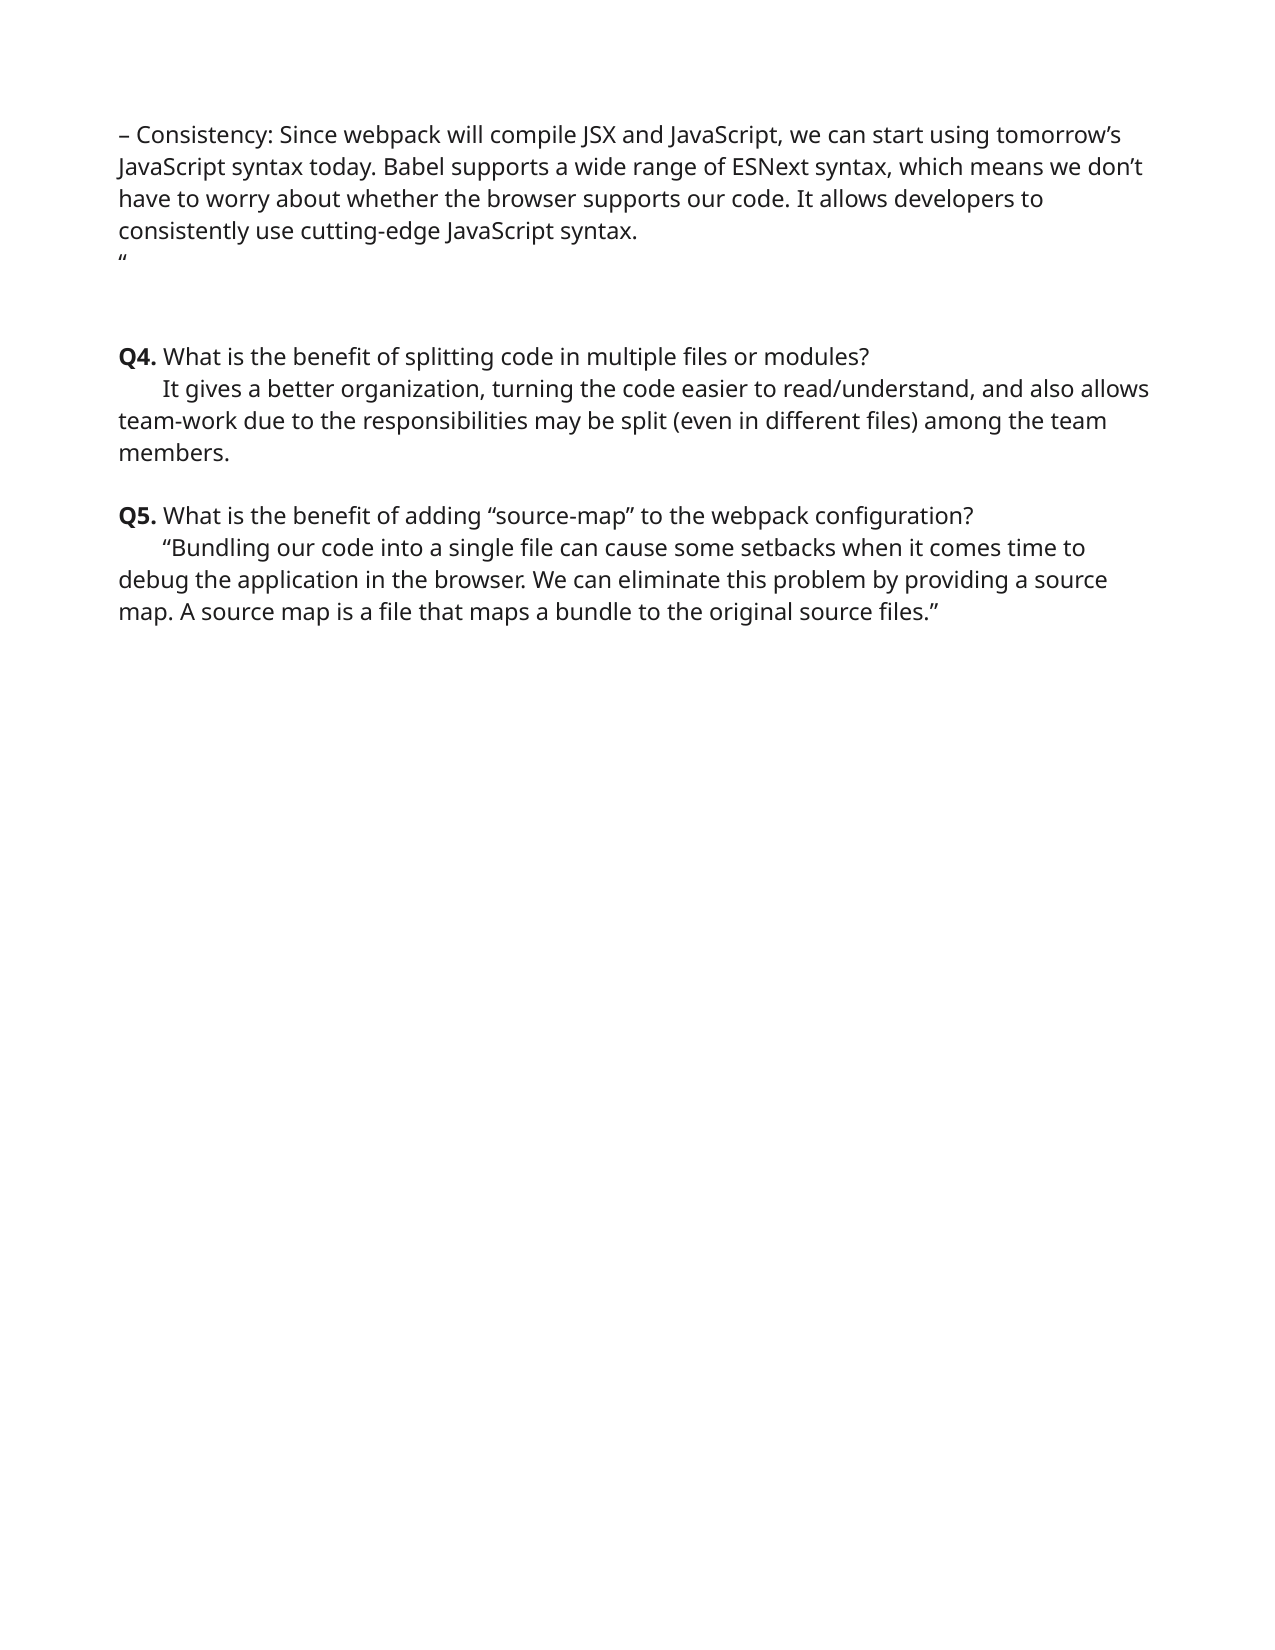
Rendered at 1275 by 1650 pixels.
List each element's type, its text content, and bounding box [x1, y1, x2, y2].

text “ [118, 246, 1157, 278]
text It gives a better organization, turning the code easier to read/understand, and also allows team-work due to the responsibilities may be split (even in different files) among the team members. [118, 372, 1157, 468]
text Q5. What is the benefit of adding “source-map” to the webpack configuration? [118, 468, 1157, 532]
text Q4. What is the benefit of splitting code in multiple files or modules? [118, 309, 1157, 372]
text “Bundling our code into a single file can cause some setbacks when it comes time to debug the application in the browser. We can eliminate this problem by providing a source map. A source map is a file that maps a bundle to the original source files.” [118, 532, 1157, 628]
text – Consistency: Since webpack will compile JSX and JavaScript, we can start using tomorrow’s JavaScript syntax today. Babel supports a wide range of ESNext syntax, which means we don’t have to worry about whether the browser supports our code. It allows developers to consistently use cutting-edge JavaScript syntax. [118, 118, 1157, 246]
